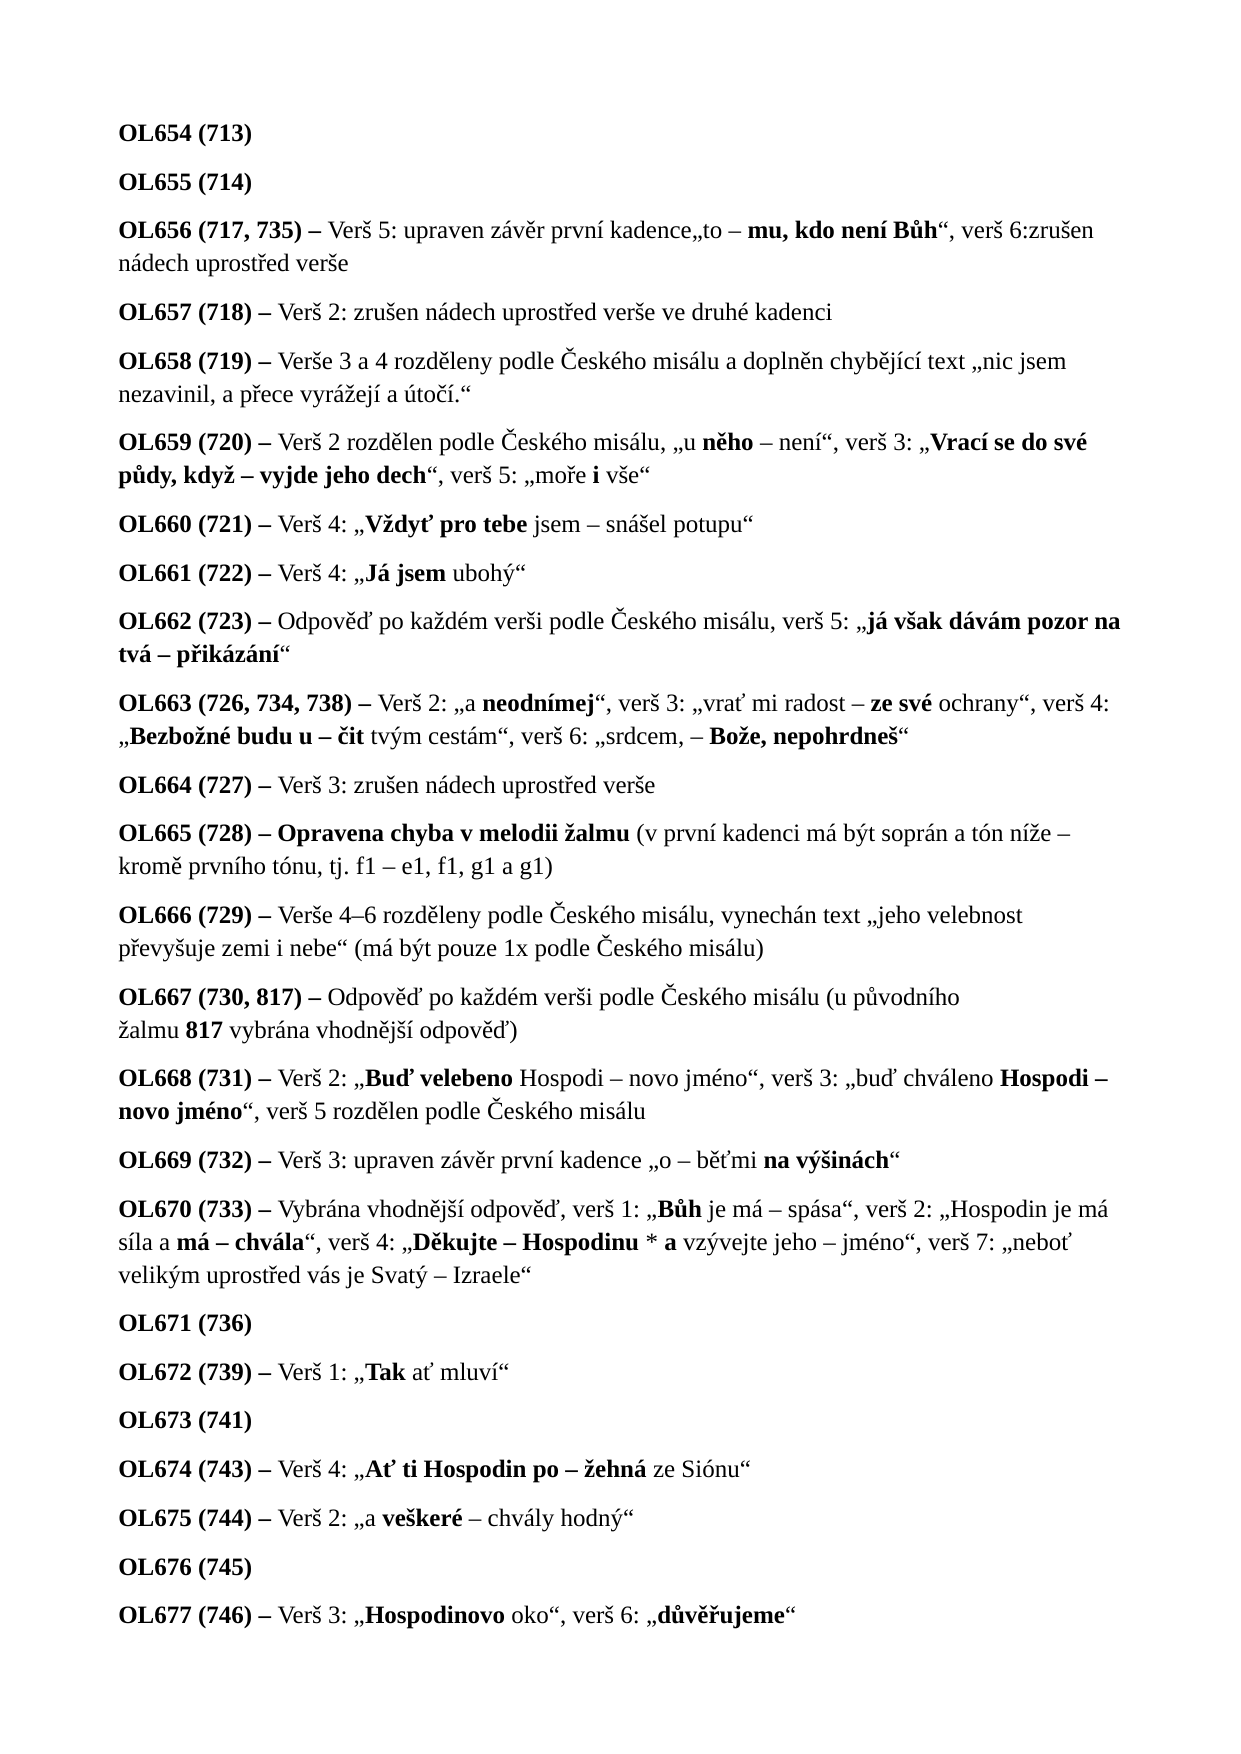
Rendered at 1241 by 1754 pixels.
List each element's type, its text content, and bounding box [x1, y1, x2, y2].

text OL660 (721) – Verš 4: „Vždyť pro tebe jsem – snášel potupu“ [118, 509, 1122, 538]
text OL670 (733) – Vybrána vhodnější odpověď, verš 1: „Bůh je má – spása“, verš 2: „Hospodin je má síla a má – chvála“, verš 4: „Děkujte – Hospodinu * a vzývejte jeho – jméno“, verš 7: „neboť velikým uprostřed vás je Svatý – Izraele“ [118, 1194, 1122, 1288]
text OL675 (744) – Verš 2: „a veškeré – chvály hodný“ [118, 1503, 1122, 1532]
text OL655 (714) [118, 167, 1122, 196]
text OL674 (743) – Verš 4: „Ať ti Hospodin po – žehná ze Siónu“ [118, 1454, 1122, 1483]
text OL665 (728) – Opravena chyba v melodii žalmu (v první kadenci má být soprán a tón níže – kromě prvního tónu, tj. f1 – e1, f1, g1 a g1) [118, 818, 1122, 880]
text OL658 (719) – Verše 3 a 4 rozděleny podle Českého misálu a doplněn chybějící text „nic jsem nezavinil, a přece vyrážejí a útočí.“ [118, 346, 1122, 407]
text OL656 (717, 735) – Verš 5: upraven závěr první kadence„to – mu, kdo není Bůh“, verš 6:zrušen nádech uprostřed verše [118, 215, 1122, 277]
text OL669 (732) – Verš 3: upraven závěr první kadence „o – běťmi na výšinách“ [118, 1145, 1122, 1174]
text OL672 (739) – Verš 1: „Tak ať mluví“ [118, 1357, 1122, 1386]
text OL664 (727) – Verš 3: zrušen nádech uprostřed verše [118, 770, 1122, 798]
text OL654 (713) [118, 118, 1122, 147]
text OL677 (746) – Verš 3: „Hospodinovo oko“, verš 6: „důvěřujeme“ [118, 1600, 1122, 1629]
text OL673 (741) [118, 1406, 1122, 1434]
text OL671 (736) [118, 1308, 1122, 1337]
text OL659 (720) – Verš 2 rozdělen podle Českého misálu, „u něho – není“, verš 3: „Vrací se do své půdy, když – vyjde jeho dech“, verš 5: „moře i vše“ [118, 427, 1122, 489]
text OL661 (722) – Verš 4: „Já jsem ubohý“ [118, 558, 1122, 586]
text OL657 (718) – Verš 2: zrušen nádech uprostřed verše ve druhé kadenci [118, 297, 1122, 326]
text OL668 (731) – Verš 2: „Buď velebeno Hospodi – novo jméno“, verš 3: „buď chváleno Hospodi – novo jméno“, verš 5 rozdělen podle Českého misálu [118, 1063, 1122, 1125]
text OL666 (729) – Verše 4–6 rozděleny podle Českého misálu, vynechán text „jeho velebnost převyšuje zemi i nebe“ (má být pouze 1x podle Českého misálu) [118, 900, 1122, 962]
text OL663 (726, 734, 738) – Verš 2: „a neodnímej“, verš 3: „vrať mi radost – ze své ochrany“, verš 4: „Bezbožné budu u – čit tvým cestám“, verš 6: „srdcem, – Bože, nepohrdneš“ [118, 688, 1122, 750]
text OL662 (723) – Odpověď po každém verši podle Českého misálu, verš 5: „já však dávám pozor na tvá – přikázání“ [118, 606, 1122, 668]
text OL667 (730, 817) – Odpověď po každém verši podle Českého misálu (u původního žalmu 817 vybrána vhodnější odpověď) [118, 982, 1122, 1043]
text OL676 (745) [118, 1552, 1122, 1580]
